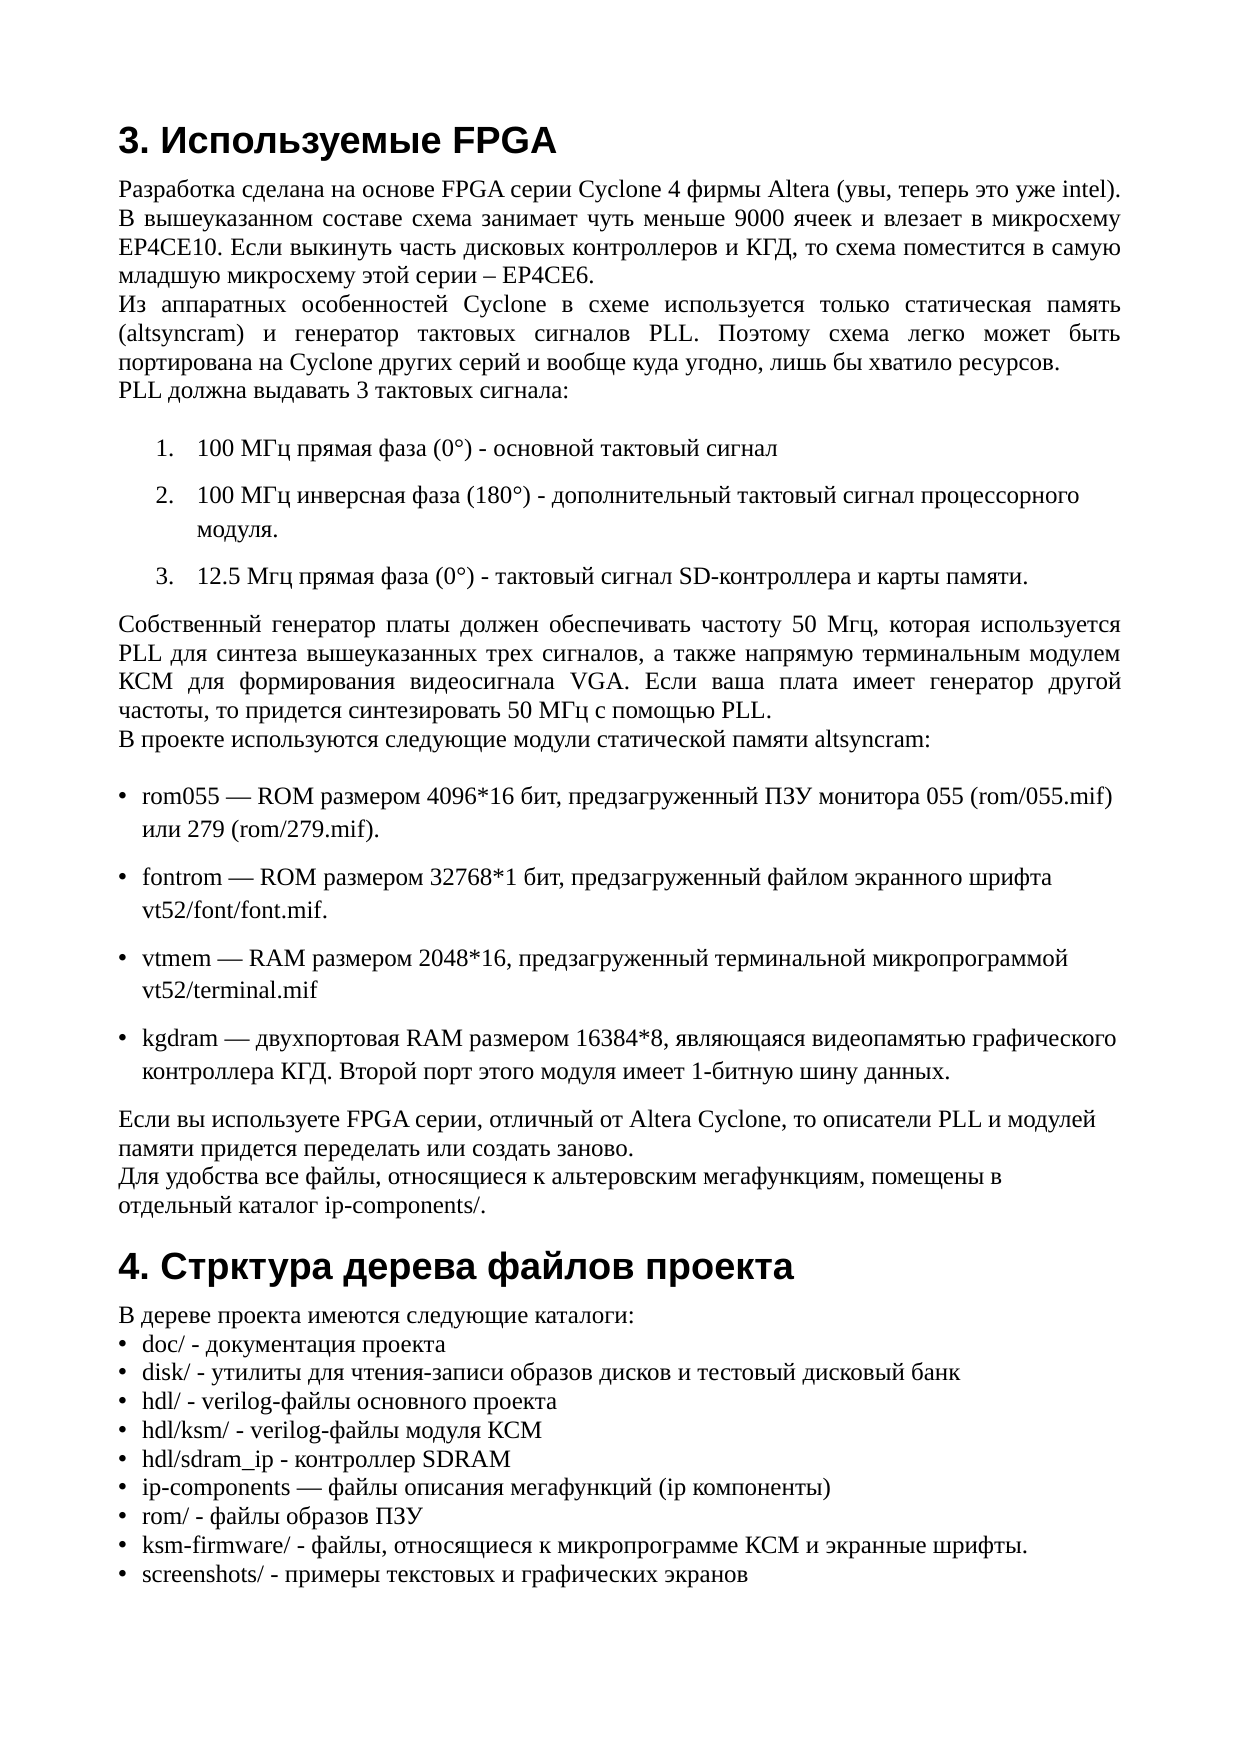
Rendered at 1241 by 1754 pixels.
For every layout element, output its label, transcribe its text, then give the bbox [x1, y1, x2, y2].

subtitle 4. Стрктура дерева файлов проекта [118, 1244, 1122, 1287]
list vtmem — RAM размером 2048*16, предзагруженный терминальной микропрограммой vt52/terminal.mif [118, 943, 1122, 1004]
text Собственный генератор платы должен обеспечивать частоту 50 Мгц, которая используется PLL для синтеза вышеуказанных трех сигналов, а также напрямую терминальным модулем КСМ для формирования видеосигнала VGA. Если ваша плата имеет генератор другой частоты, то придется синтезировать 50 МГц с помощью PLL. [118, 609, 1122, 724]
list rom055 — ROM размером 4096*16 бит, предзагруженный ПЗУ монитора 055 (rom/055.mif) или 279 (rom/279.mif). [118, 781, 1122, 843]
list 12.5 Мгц прямая фаза (0°) - тактовый сигнал SD-контроллера и карты памяти. [155, 561, 1122, 590]
text Для удобства все файлы, относящиеся к альтеровским мегафункциям, помещены в отдельный каталог ip-components/. [118, 1161, 1122, 1219]
list 100 МГц прямая фаза (0°) - основной тактовый сигнал [155, 433, 1122, 462]
text PLL должна выдавать 3 тактовых сигнала: [118, 376, 1122, 404]
text Из аппаратных особенностей Cyclone в схеме используется только статическая память (altsyncram) и генератор тактовых сигналов PLL. Поэтому схема легко может быть портирована на Cyclone других серий и вообще куда угодно, лишь бы хватило ресурсов. [118, 289, 1122, 376]
list hdl/ - verilog-файлы основного проекта [118, 1386, 1122, 1415]
list hdl/sdram_ip - контроллер SDRAM [118, 1444, 1122, 1472]
list 100 МГц инверсная фаза (180°) - дополнительный тактовый сигнал процессорного модуля. [155, 481, 1122, 542]
list rom/ - файлы образов ПЗУ [118, 1501, 1122, 1530]
list screenshots/ - примеры текстовых и графических экранов [118, 1559, 1122, 1587]
list ksm-firmware/ - файлы, относящиеся к микропрограмме КСМ и экранные шрифты. [118, 1530, 1122, 1559]
text Разработка сделана на основе FPGA серии Cyclone 4 фирмы Altera (увы, теперь это уже intel). В вышеуказанном составе схема занимает чуть меньше 9000 ячеек и влезает в микросхему EP4CE10. Если выкинуть часть дисковых контроллеров и КГД, то схема поместится в самую младшую микросхему этой серии – EP4CE6. [118, 174, 1122, 289]
subtitle 3. Используемые FPGA [118, 118, 1122, 162]
text Если вы используете FPGA серии, отличный от Altera Cyclone, то описатели PLL и модулей памяти придется переделать или создать заново. [118, 1104, 1122, 1161]
list fontrom — ROM размером 32768*1 бит, предзагруженный файлом экранного шрифта vt52/font/font.mif. [118, 862, 1122, 924]
list disk/ - утилиты для чтения-записи образов дисков и тестовый дисковый банк [118, 1357, 1122, 1386]
list doc/ - документация проекта [118, 1329, 1122, 1357]
list hdl/ksm/ - verilog-файлы модуля КСМ [118, 1415, 1122, 1444]
list ip-components — файлы описания мегафункций (ip компоненты) [118, 1472, 1122, 1501]
text В дереве проекта имеются следующие каталоги: [118, 1300, 1122, 1329]
text В проекте используются следующие модули статической памяти altsyncram: [118, 724, 1122, 753]
list kgdram — двухпортовая RAM размером 16384*8, являющаяся видеопамятью графического контроллера КГД. Второй порт этого модуля имеет 1-битную шину данных. [118, 1023, 1122, 1085]
